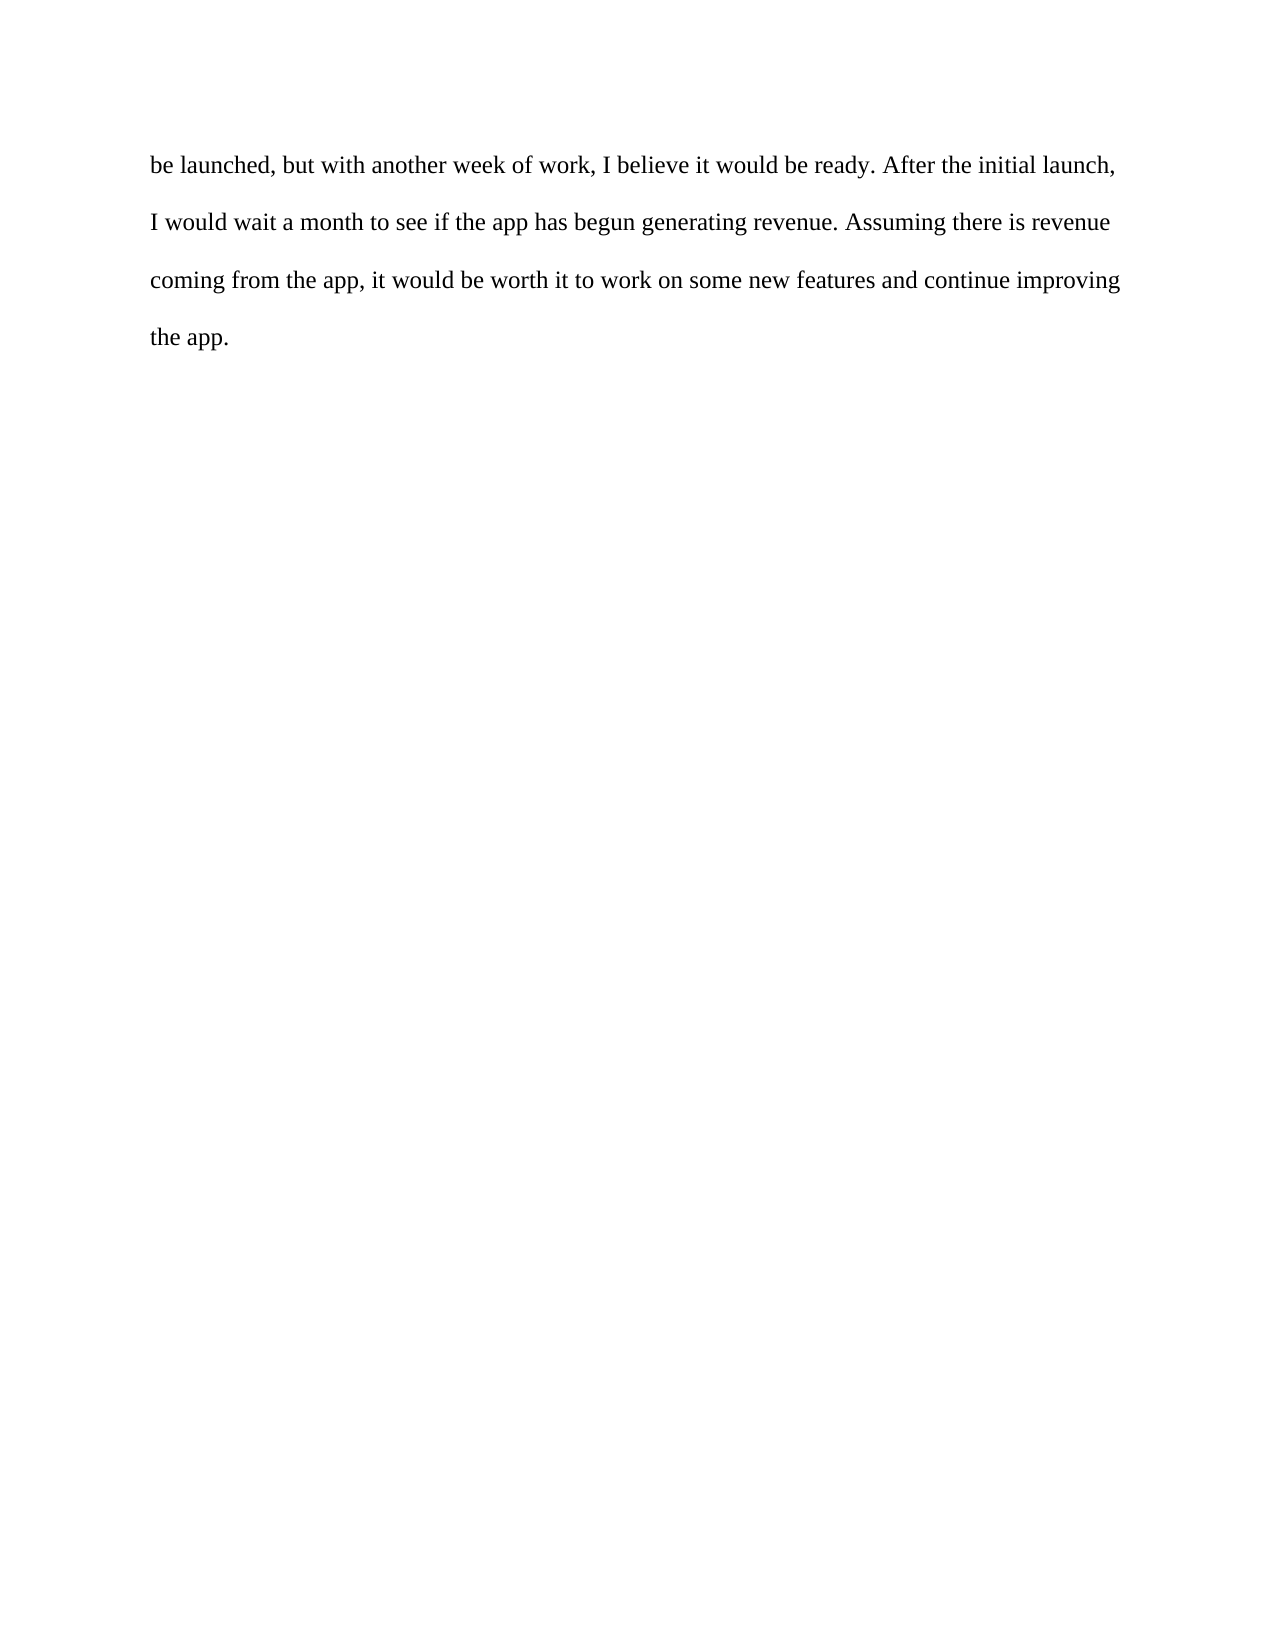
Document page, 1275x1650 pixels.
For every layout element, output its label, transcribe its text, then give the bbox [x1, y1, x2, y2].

text be launched, but with another week of work, I believe it would be ready. After the initial launch, I would wait a month to see if the app has begun generating revenue. Assuming there is revenue coming from the app, it would be worth it to work on some new features and continue improving the app. [150, 150, 1125, 351]
